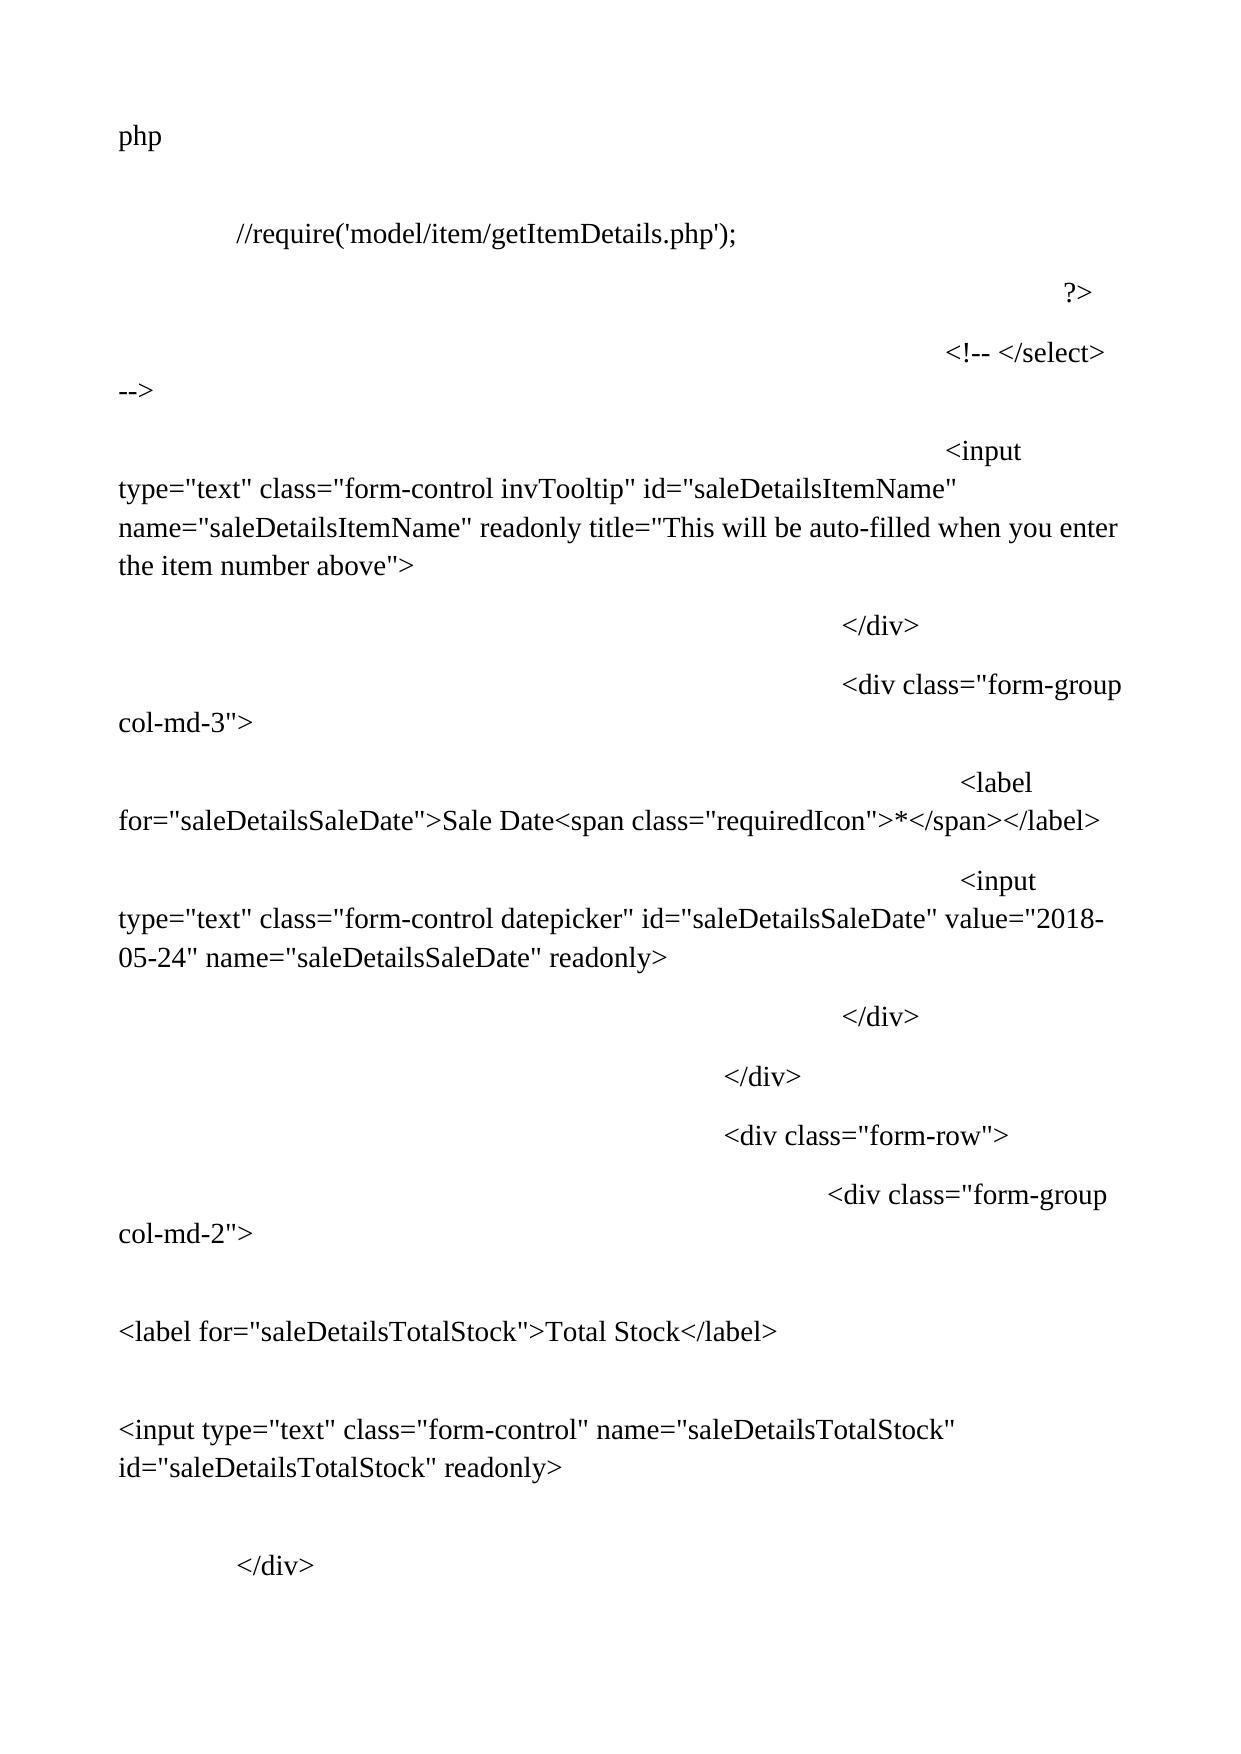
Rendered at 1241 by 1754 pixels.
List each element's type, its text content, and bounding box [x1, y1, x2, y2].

text <div class="form-row"> [118, 1118, 1122, 1152]
text <input type="text" class="form-control invTooltip" id="saleDetailsItemName" name="saleDetailsItemName" readonly title="This will be auto-filled when you enter the item number above"> [118, 433, 1122, 582]
text php [118, 118, 1122, 152]
text //require('model/item/getItemDetails.php'); [118, 177, 1122, 249]
text </div> [118, 1510, 1122, 1582]
text ?> [118, 275, 1122, 309]
text <!-- </select> --> [118, 335, 1122, 407]
text <input type="text" class="form-control datepicker" id="saleDetailsSaleDate" value="2018-05-24" name="saleDetailsSaleDate" readonly> [118, 863, 1122, 973]
text <div class="form-group col-md-2"> [118, 1177, 1122, 1249]
text <label for="saleDetailsTotalStock">Total Stock</label> [118, 1275, 1122, 1347]
text <input type="text" class="form-control" name="saleDetailsTotalStock" id="saleDetailsTotalStock" readonly> [118, 1373, 1122, 1484]
text </div> [118, 608, 1122, 641]
text </div> [118, 1059, 1122, 1092]
text <div class="form-group col-md-3"> [118, 667, 1122, 739]
text </div> [118, 999, 1122, 1033]
text <label for="saleDetailsSaleDate">Sale Date<span class="requiredIcon">*</span></label> [118, 765, 1122, 837]
